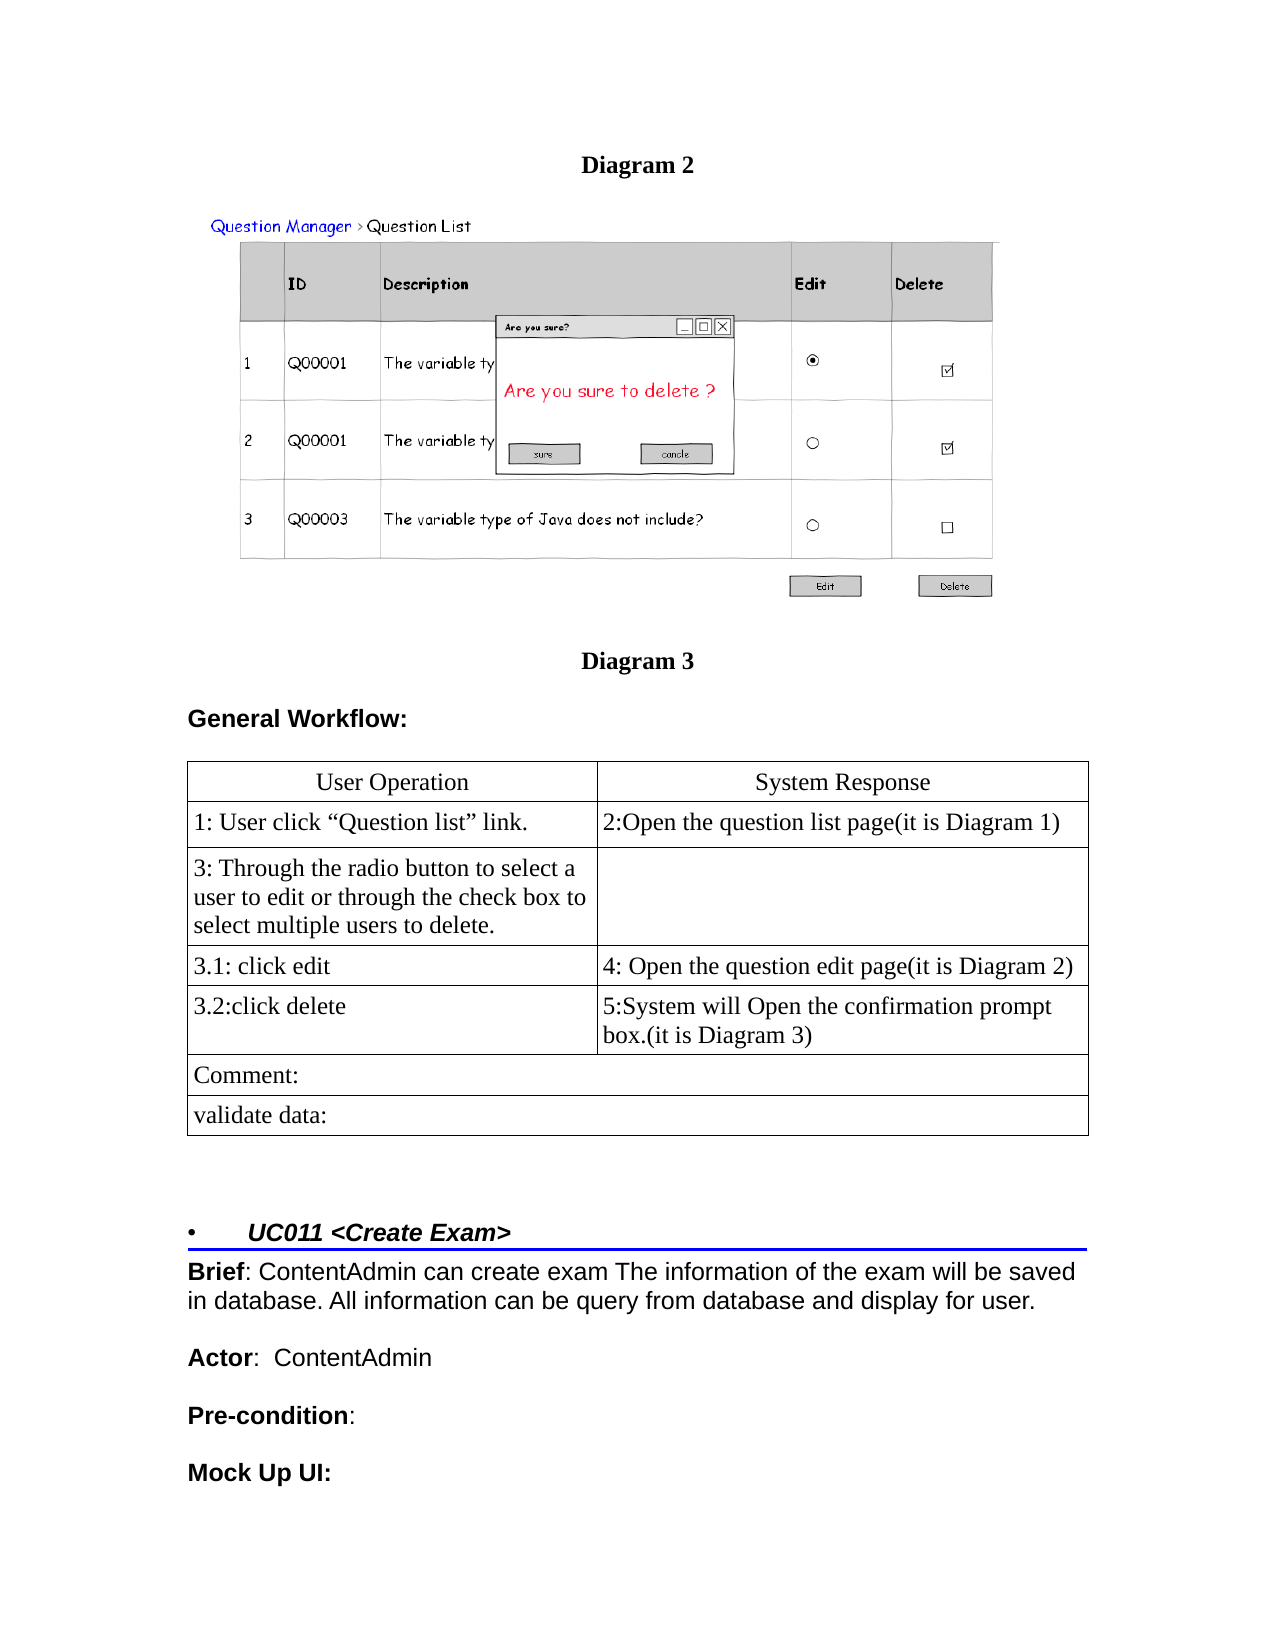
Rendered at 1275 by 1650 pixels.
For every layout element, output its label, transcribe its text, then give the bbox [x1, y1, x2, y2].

subtitle UC011 <Create Exam> [187, 1218, 1087, 1251]
text Pre-condition: [187, 1401, 1087, 1429]
text Actor: ContentAdmin [187, 1343, 1087, 1372]
table_cell 3.2:click delete [188, 986, 597, 1054]
table_cell 2:Open the question list page(it is Diagram 1) [598, 802, 1088, 847]
table_cell 5:System will Open the confirmation prompt box.(it is Diagram 3) [598, 986, 1088, 1054]
table_header System Response [598, 762, 1088, 801]
table_cell 1: User click “Question list” link. [188, 802, 597, 847]
table_header User Operation [188, 762, 597, 801]
table_cell 3: Through the radio button to select a user to edit or through the check box to select multiple users to delete. [188, 848, 597, 945]
table_cell 4: Open the question edit page(it is Diagram 2) [598, 946, 1088, 985]
table_cell validate data: [188, 1096, 1088, 1135]
text Mock Up UI: [187, 1458, 1087, 1487]
text General Workflow: [187, 704, 1087, 732]
text Diagram 3 [187, 646, 1087, 675]
text Brief: ContentAdmin can create exam The information of the exam will be saved in database. All information can be query from database and display for user. [187, 1257, 1087, 1314]
picture [187, 197, 1088, 618]
table_cell Comment: [188, 1055, 1088, 1095]
table_cell [598, 848, 1088, 945]
text Diagram 2 [187, 150, 1087, 179]
table_cell 3.1: click edit [188, 946, 597, 985]
